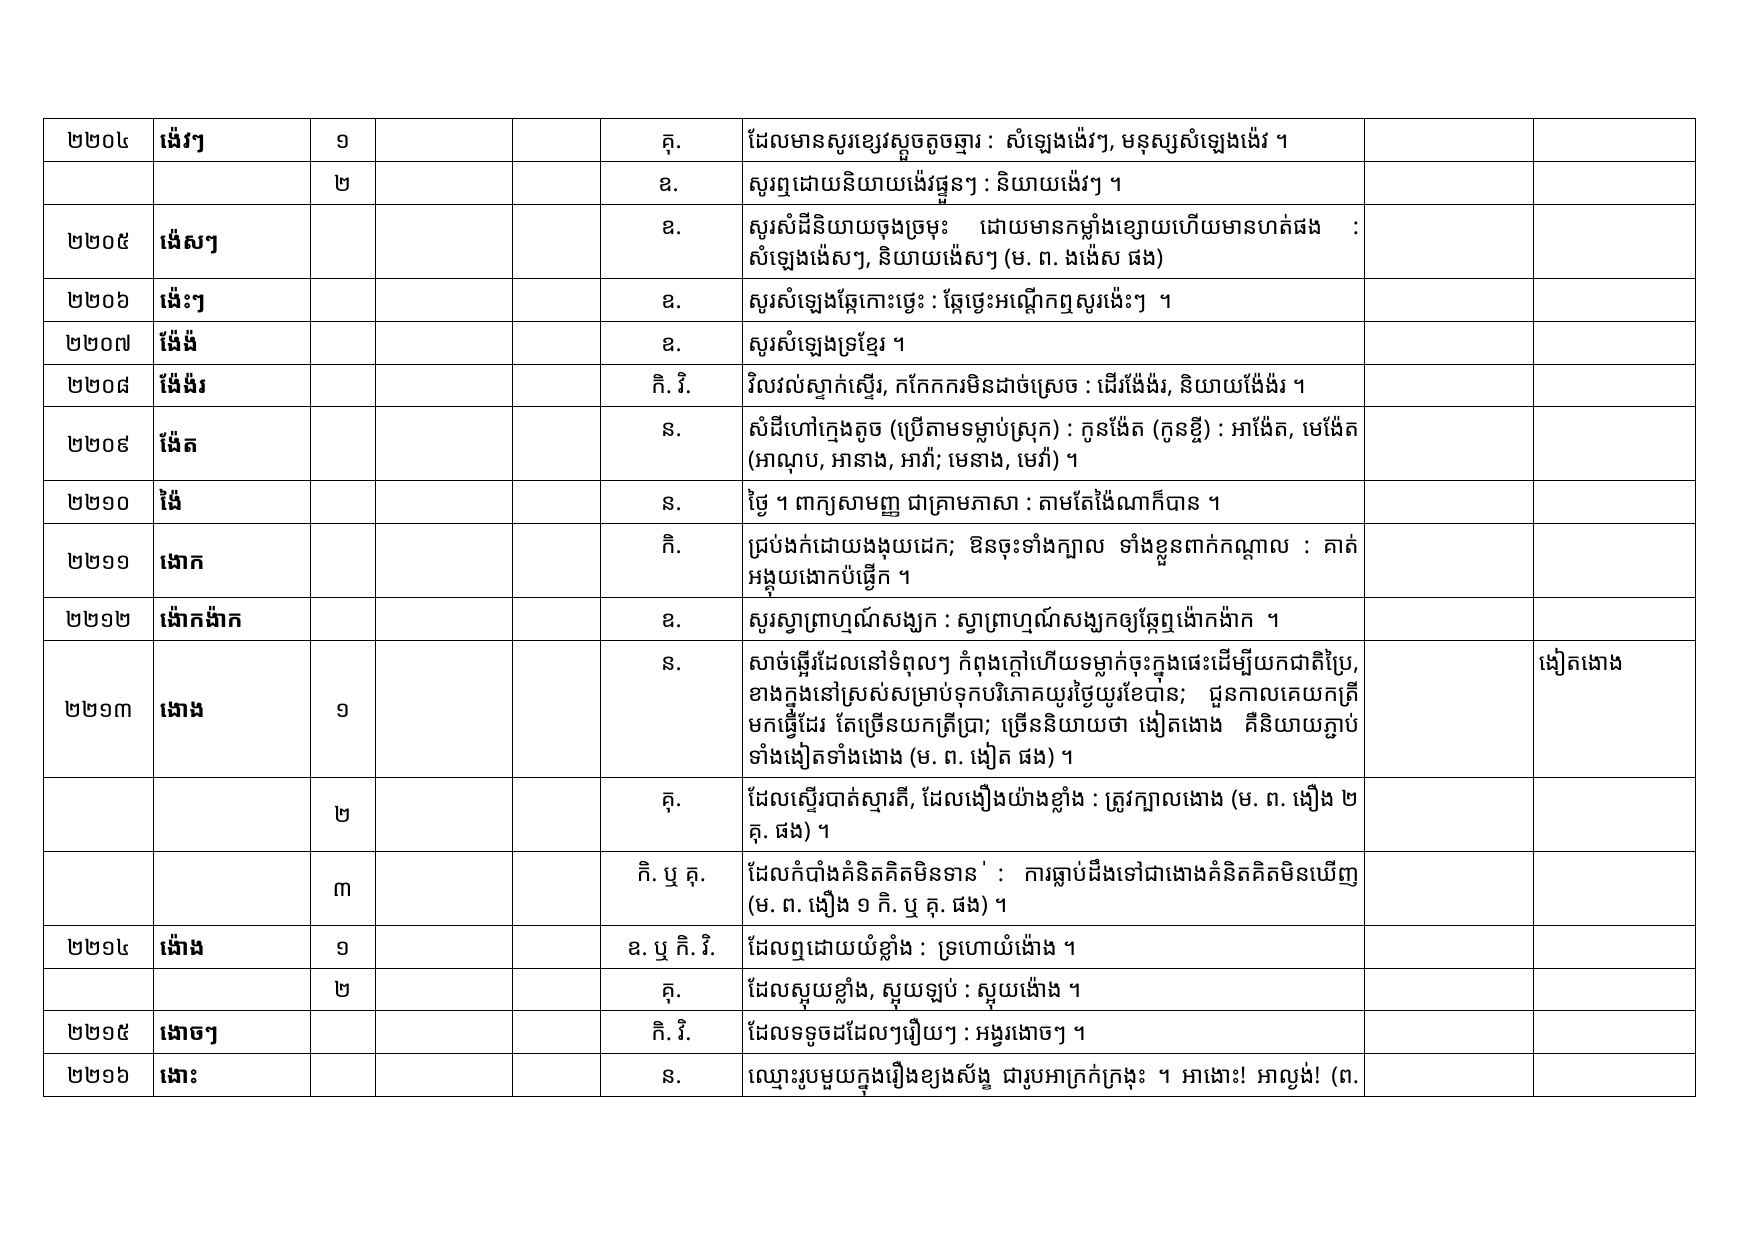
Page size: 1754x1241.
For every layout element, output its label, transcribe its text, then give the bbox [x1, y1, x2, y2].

table_cell [513, 322, 600, 363]
table_cell [1534, 524, 1695, 597]
table_cell ១ [311, 119, 375, 161]
table_cell [1365, 969, 1533, 1010]
table_cell ឧ. [601, 279, 742, 321]
table_cell [311, 598, 375, 640]
table_cell [376, 279, 512, 321]
table_cell ២២០៩ [44, 407, 153, 480]
table_cell [513, 1011, 600, 1053]
table_cell [311, 322, 375, 363]
table_cell [1534, 926, 1695, 967]
table_cell [376, 162, 512, 204]
table_cell [1365, 365, 1533, 406]
table_cell [311, 279, 375, 321]
table_cell [376, 641, 512, 777]
table_cell [1365, 162, 1533, 204]
table_cell ងោះ [154, 1054, 310, 1096]
table_cell សូរ​សំឡេង​ឆ្កែ​កោះ​ថ្ងេះ : ឆ្កែ​ថ្ងេះ​អណ្ដើក​ឮ​សូរ​ង៉េះ​ៗ ។ [743, 279, 1364, 321]
table_cell [1365, 524, 1533, 597]
table_cell [1534, 119, 1695, 161]
table_cell ២ [311, 969, 375, 1010]
table_cell [311, 524, 375, 597]
table_cell [376, 481, 512, 523]
table_cell [376, 1054, 512, 1096]
table_cell ២២១៣ [44, 641, 153, 777]
table_cell [1534, 852, 1695, 925]
table_cell [513, 524, 600, 597]
table_cell [311, 1011, 375, 1053]
table_cell [1534, 205, 1695, 278]
table_cell ងោង [154, 641, 310, 777]
table_cell [376, 322, 512, 363]
table_cell [376, 1011, 512, 1053]
table_cell ដែល​ស្អុយ​ខ្លាំង, ស្អុយ​ឡប់ : ស្អុយ​ង៉ោង ។ [743, 969, 1364, 1010]
table_cell [1365, 119, 1533, 161]
table_cell [1365, 279, 1533, 321]
table_cell [376, 524, 512, 597]
table_cell ជ្រប់​ងក់​ដោយ​ងងុយ​ដេក; ឱន​ចុះ​ទាំង​ក្បាល ទាំង​ខ្លួន​ពាក់​កណ្ដាល : គាត់​អង្គុយ​ងោក​ប៉ផ្ងើក ។ [743, 524, 1364, 597]
table_cell ២២១៦ [44, 1054, 153, 1096]
table_cell ន. [601, 481, 742, 523]
table_cell កិ. វិ. [601, 1011, 742, 1053]
table_cell កិ. ឬ គុ. [601, 852, 742, 925]
table_cell [44, 969, 153, 1010]
table_cell គុ. [601, 969, 742, 1010]
table_cell ២២១១ [44, 524, 153, 597]
table_cell [376, 598, 512, 640]
table_cell ២ [311, 778, 375, 851]
table_cell [376, 365, 512, 406]
table_cell ឈ្មោះ​រូប​មួយ​ក្នុង​រឿង​ខ្យង​ស័ង្ខ ជា​រូប​អាក្រក់​ក្រងុះ ។ អា​ងោះ​! អា​ល្ងង់​! (ព. [743, 1054, 1364, 1096]
table_cell ២២១២ [44, 598, 153, 640]
table_cell [1365, 778, 1533, 851]
table_cell ឧ. ឬ កិ. វិ. [601, 926, 742, 967]
table_cell ងោច​ៗ [154, 1011, 310, 1053]
table_cell ន. [601, 1054, 742, 1096]
table_cell ង៉េវ​ៗ [154, 119, 310, 161]
table_cell សាច់​ឆ្អើរ​ដែល​នៅ​ទំពុល​ៗ កំពុង​ក្ដៅ​ហើយ​ទម្លាក់​ចុះ​ក្នុង​ផេះ​ដើម្បី​យក​ជាតិ​ប្រៃ, ខាង​ក្នុង​នៅ​ស្រស់​សម្រាប់​ទុក​បរិភោគ​យូរ​ថ្ងៃ​យូរ​ខែ​បាន; ជួន​កាល​គេ​យក​ត្រី​មក​ធ្វើ​ដែរ តែ​ច្រើន​យក​ត្រី​ប្រា; ច្រើន​និយាយ​ថា ងៀត​ងោង គឺ​និយាយ​ភ្ជាប់​ទាំង​ងៀត​ទាំង​ងោង (ម. ព. ងៀត ផង) ។ [743, 641, 1364, 777]
table_cell [1534, 1054, 1695, 1096]
table_cell ងោក [154, 524, 310, 597]
table_cell ង៉េស​ៗ [154, 205, 310, 278]
table_cell [1365, 598, 1533, 640]
table_cell ឧ. [601, 162, 742, 204]
table_cell [376, 119, 512, 161]
table_cell [1534, 969, 1695, 1010]
table_cell ង៉ោកង៉ាក [154, 598, 310, 640]
table_cell ថ្ងៃ ។ ពាក្យ​សាមញ្ញ ជា​គ្រាម​ភាសា : តាម​តែ​ង៉ៃ​ណា​ក៏​បាន ។ [743, 481, 1364, 523]
table_cell [154, 852, 310, 925]
table_cell [1365, 205, 1533, 278]
table_cell ដែល​មាន​សូរ​ខ្សេវ​ស្ដួច​តូច​ឆ្មារ : សំឡេង​ង៉េវ​ៗ, មនុស្ស​សំឡេង​ង៉េវ ។ [743, 119, 1364, 161]
table_cell គុ. [601, 778, 742, 851]
table_cell [1534, 778, 1695, 851]
table_cell [311, 407, 375, 480]
table_cell [513, 778, 600, 851]
table_cell [1365, 407, 1533, 480]
table_cell [1365, 1054, 1533, 1096]
table_cell ង៉ោង [154, 926, 310, 967]
table_cell [1534, 279, 1695, 321]
table_cell [513, 279, 600, 321]
table_cell ២២០៤ [44, 119, 153, 161]
table_cell [513, 1054, 600, 1096]
table_cell ដែល​ស្ទើរ​បាត់​ស្មារតី, ដែល​ងឿង​យ៉ាង​ខ្លាំង : ត្រូវ​ក្បាល​ងោង (ម. ព. ងឿង ២ គុ. ផង) ។ [743, 778, 1364, 851]
table_cell ២២១៥ [44, 1011, 153, 1053]
table_cell ង៉ៃ [154, 481, 310, 523]
table_cell កិ. [601, 524, 742, 597]
table_cell [44, 852, 153, 925]
table_cell [513, 365, 600, 406]
table_cell ២២១០ [44, 481, 153, 523]
table_cell [513, 641, 600, 777]
table_cell [1534, 1011, 1695, 1053]
table_cell [513, 205, 600, 278]
table_cell ១ [311, 641, 375, 777]
table_cell [311, 205, 375, 278]
table_cell សូរ​សំឡេង​ទ្រ​ខ្មែរ ។ [743, 322, 1364, 363]
table_cell [1365, 641, 1533, 777]
table_cell សំដី​ហៅ​ក្មេង​តូច (ប្រើ​តាម​ទម្លាប់​ស្រុក) : កូន​ង៉ែត (កូន​ខ្ចី) : អា​ង៉ែត, មេ​ង៉ែត (អាណុប, អា​នាង, អា​វ៉ា; មេ​នាង, មេ​វ៉ា) ។ [743, 407, 1364, 480]
table_cell សូរ​ស្វា​ព្រាហ្មណ៍​សង្ឃក : ស្វា​ព្រាហ្មណ៍​សង្ឃក​ឲ្យ​ឆ្កែ​ឮ​ង៉ោក​ង៉ាក ។ [743, 598, 1364, 640]
table_cell [513, 481, 600, 523]
table_cell ឧ. [601, 598, 742, 640]
table_cell ២២០៨ [44, 365, 153, 406]
table_cell ង៉េះ​ៗ [154, 279, 310, 321]
table_cell [513, 969, 600, 1010]
table_cell ន. [601, 641, 742, 777]
table_cell កិ. វិ. [601, 365, 742, 406]
table_cell [44, 778, 153, 851]
table_cell ងៀតងោង [1534, 641, 1695, 777]
table_cell [376, 926, 512, 967]
table_cell ១ [311, 926, 375, 967]
table_cell ២២០៥ [44, 205, 153, 278]
table_cell ដែល​ឮ​ដោយ​យំ​ខ្លាំង : ទ្រហោ​យំ​ង៉ោង ។ [743, 926, 1364, 967]
table_cell [376, 205, 512, 278]
table_cell [1534, 365, 1695, 406]
table_cell ង៉ែង៉ [154, 322, 310, 363]
table_cell [44, 162, 153, 204]
table_cell [376, 852, 512, 925]
table_cell សូរ​ឮ​ដោយ​និយាយ​ង៉េវ​ផ្ទួន​ៗ : និយាយ​ង៉េវ​ៗ ។ [743, 162, 1364, 204]
table_cell [1365, 926, 1533, 967]
table_cell [1365, 1011, 1533, 1053]
table_cell ង៉ែង៉រ [154, 365, 310, 406]
table_cell ៣ [311, 852, 375, 925]
table_cell [1534, 162, 1695, 204]
table_cell [513, 162, 600, 204]
table_cell [1534, 322, 1695, 363]
table_cell [154, 162, 310, 204]
table_cell [311, 365, 375, 406]
table_cell [154, 778, 310, 851]
table_cell [311, 1054, 375, 1096]
table_cell [376, 778, 512, 851]
table_cell គុ. [601, 119, 742, 161]
table_cell [1534, 481, 1695, 523]
table_cell [513, 926, 600, 967]
table_cell ឧ. [601, 322, 742, 363]
table_cell [376, 969, 512, 1010]
table_cell សូរ​សំដី​និយាយ​ចុង​ច្រមុះ ដោយ​មាន​កម្លាំង​ខ្សោយ​ហើយ​មាន​ហត់​ផង : សំឡេង​ង៉េស​ៗ, និយាយ​ង៉េស​ៗ (ម. ព. ងង៉េស ផង) [743, 205, 1364, 278]
table_cell [1365, 481, 1533, 523]
table_cell [311, 481, 375, 523]
table_cell ២២១៤ [44, 926, 153, 967]
table_cell ២២០៦ [44, 279, 153, 321]
table_cell [1365, 852, 1533, 925]
table_cell [513, 119, 600, 161]
table_cell ២ [311, 162, 375, 204]
table_cell [154, 969, 310, 1010]
table_cell [1365, 322, 1533, 363]
table_cell [1534, 598, 1695, 640]
table_cell [513, 598, 600, 640]
table_cell ន. [601, 407, 742, 480]
table_cell [513, 852, 600, 925]
table_cell ឧ. [601, 205, 742, 278]
table_cell វិល​វល់​ស្ទាក់​ស្ទើរ, កកែកករ​មិន​ដាច់​ស្រេច : ដើរ​ង៉ែង៉រ, និយាយ​ង៉ែង៉រ ។ [743, 365, 1364, 406]
table_cell [513, 407, 600, 480]
table_cell ២២០៧ [44, 322, 153, 363]
table_cell ដែល​ទទូច​ដដែល​ៗរឿយ​ៗ : អង្វរ​ងោច​ៗ ។ [743, 1011, 1364, 1053]
table_cell ដែល​កំបាំង​គំនិត​គិត​មិន​ទាន់ : ការ​ធ្លាប់​ដឹង​ទៅ​ជា​ងោង​គំនិត​គិត​មិន​ឃើញ (ម. ព. ងឿង ១ កិ. ឬ គុ. ផង) ។ [743, 852, 1364, 925]
table_cell ង៉ែត [154, 407, 310, 480]
table_cell [376, 407, 512, 480]
table_cell [1534, 407, 1695, 480]
